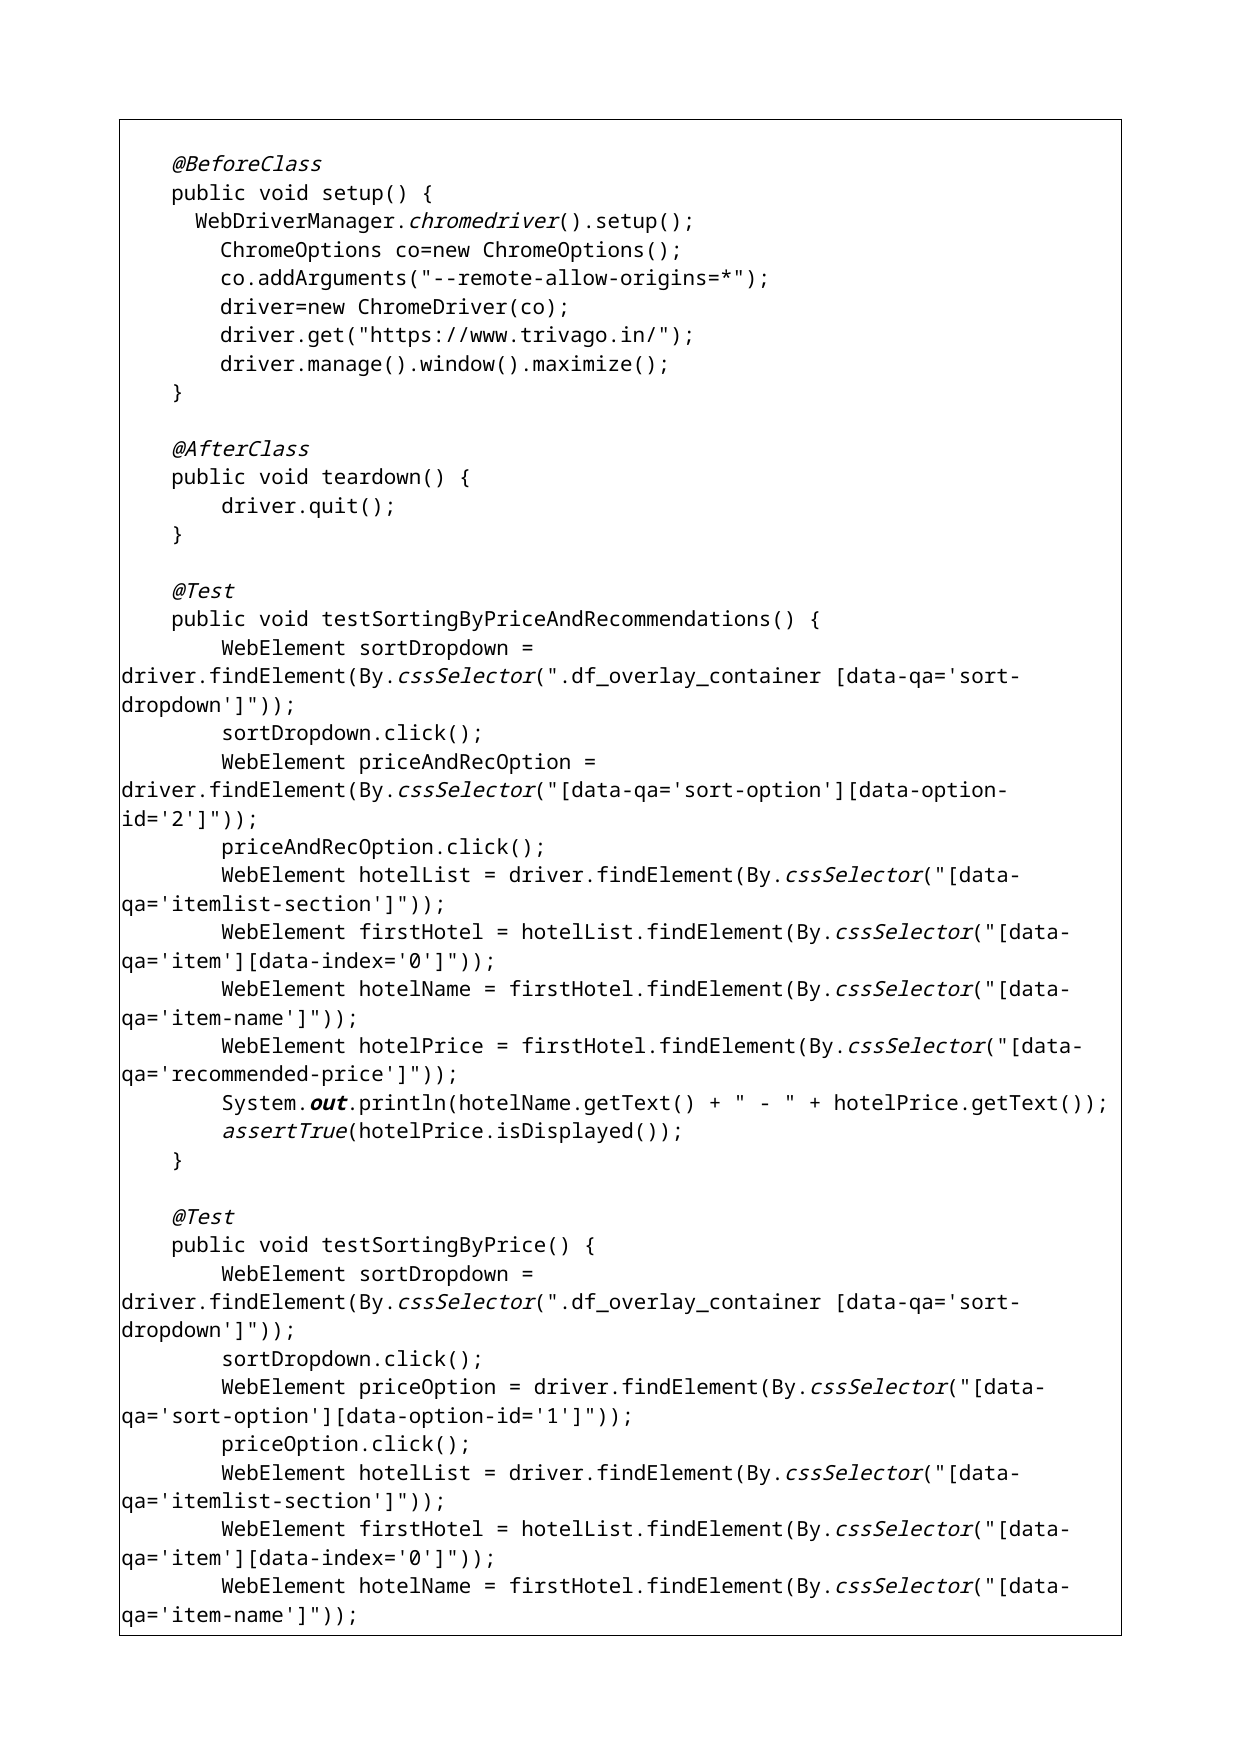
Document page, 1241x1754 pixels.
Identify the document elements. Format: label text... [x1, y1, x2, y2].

text public void testSortingByPrice() { [121, 1230, 1119, 1259]
text public void testSortingByPriceAndRecommendations() { [121, 604, 1119, 633]
text sortDropdown.click(); [121, 1344, 1119, 1372]
text ChromeOptions co=new ChromeOptions(); [121, 235, 1119, 263]
text priceOption.click(); [121, 1429, 1119, 1458]
text driver.quit(); [121, 491, 1119, 519]
text @BeforeClass [121, 149, 1119, 178]
text WebElement firstHotel = hotelList.findElement(By.cssSelector("[data-qa='item'][data-index='0']")); [121, 917, 1119, 974]
text WebElement hotelPrice = firstHotel.findElement(By.cssSelector("[data-qa='recommended-price']")); [121, 1031, 1119, 1088]
text co.addArguments("--remote-allow-origins=*"); [121, 263, 1119, 292]
text @Test [121, 1202, 1119, 1230]
text WebElement sortDropdown = driver.findElement(By.cssSelector(".df_overlay_container [data-qa='sort-dropdown']")); [121, 1259, 1119, 1344]
text @Test [121, 576, 1119, 604]
text WebElement hotelList = driver.findElement(By.cssSelector("[data-qa='itemlist-section']")); [121, 1458, 1119, 1514]
text WebDriverManager.chromedriver().setup(); [121, 206, 1119, 235]
text driver.get("https://www.trivago.in/"); [121, 320, 1119, 349]
text public void teardown() { [121, 462, 1119, 491]
text WebElement sortDropdown = driver.findElement(By.cssSelector(".df_overlay_container [data-qa='sort-dropdown']")); [121, 633, 1119, 718]
text sortDropdown.click(); [121, 718, 1119, 747]
text WebElement hotelName = firstHotel.findElement(By.cssSelector("[data-qa='item-name']")); [121, 1571, 1119, 1628]
text assertTrue(hotelPrice.isDisplayed()); [121, 1116, 1119, 1145]
text WebElement hotelList = driver.findElement(By.cssSelector("[data-qa='itemlist-section']")); [121, 861, 1119, 917]
text driver.manage().window().maximize(); [121, 349, 1119, 377]
text WebElement priceOption = driver.findElement(By.cssSelector("[data-qa='sort-option'][data-option-id='1']")); [121, 1372, 1119, 1429]
text driver=new ChromeDriver(co); [121, 292, 1119, 320]
text priceAndRecOption.click(); [121, 832, 1119, 861]
text System.out.println(hotelName.getText() + " - " + hotelPrice.getText()); [121, 1088, 1119, 1116]
text } [121, 519, 1119, 548]
text } [121, 1145, 1119, 1173]
text public void setup() { [121, 178, 1119, 206]
text WebElement hotelName = firstHotel.findElement(By.cssSelector("[data-qa='item-name']")); [121, 974, 1119, 1031]
text WebElement firstHotel = hotelList.findElement(By.cssSelector("[data-qa='item'][data-index='0']")); [121, 1514, 1119, 1571]
text @AfterClass [121, 434, 1119, 462]
text WebElement priceAndRecOption = driver.findElement(By.cssSelector("[data-qa='sort-option'][data-option-id='2']")); [121, 747, 1119, 832]
text } [121, 377, 1119, 406]
